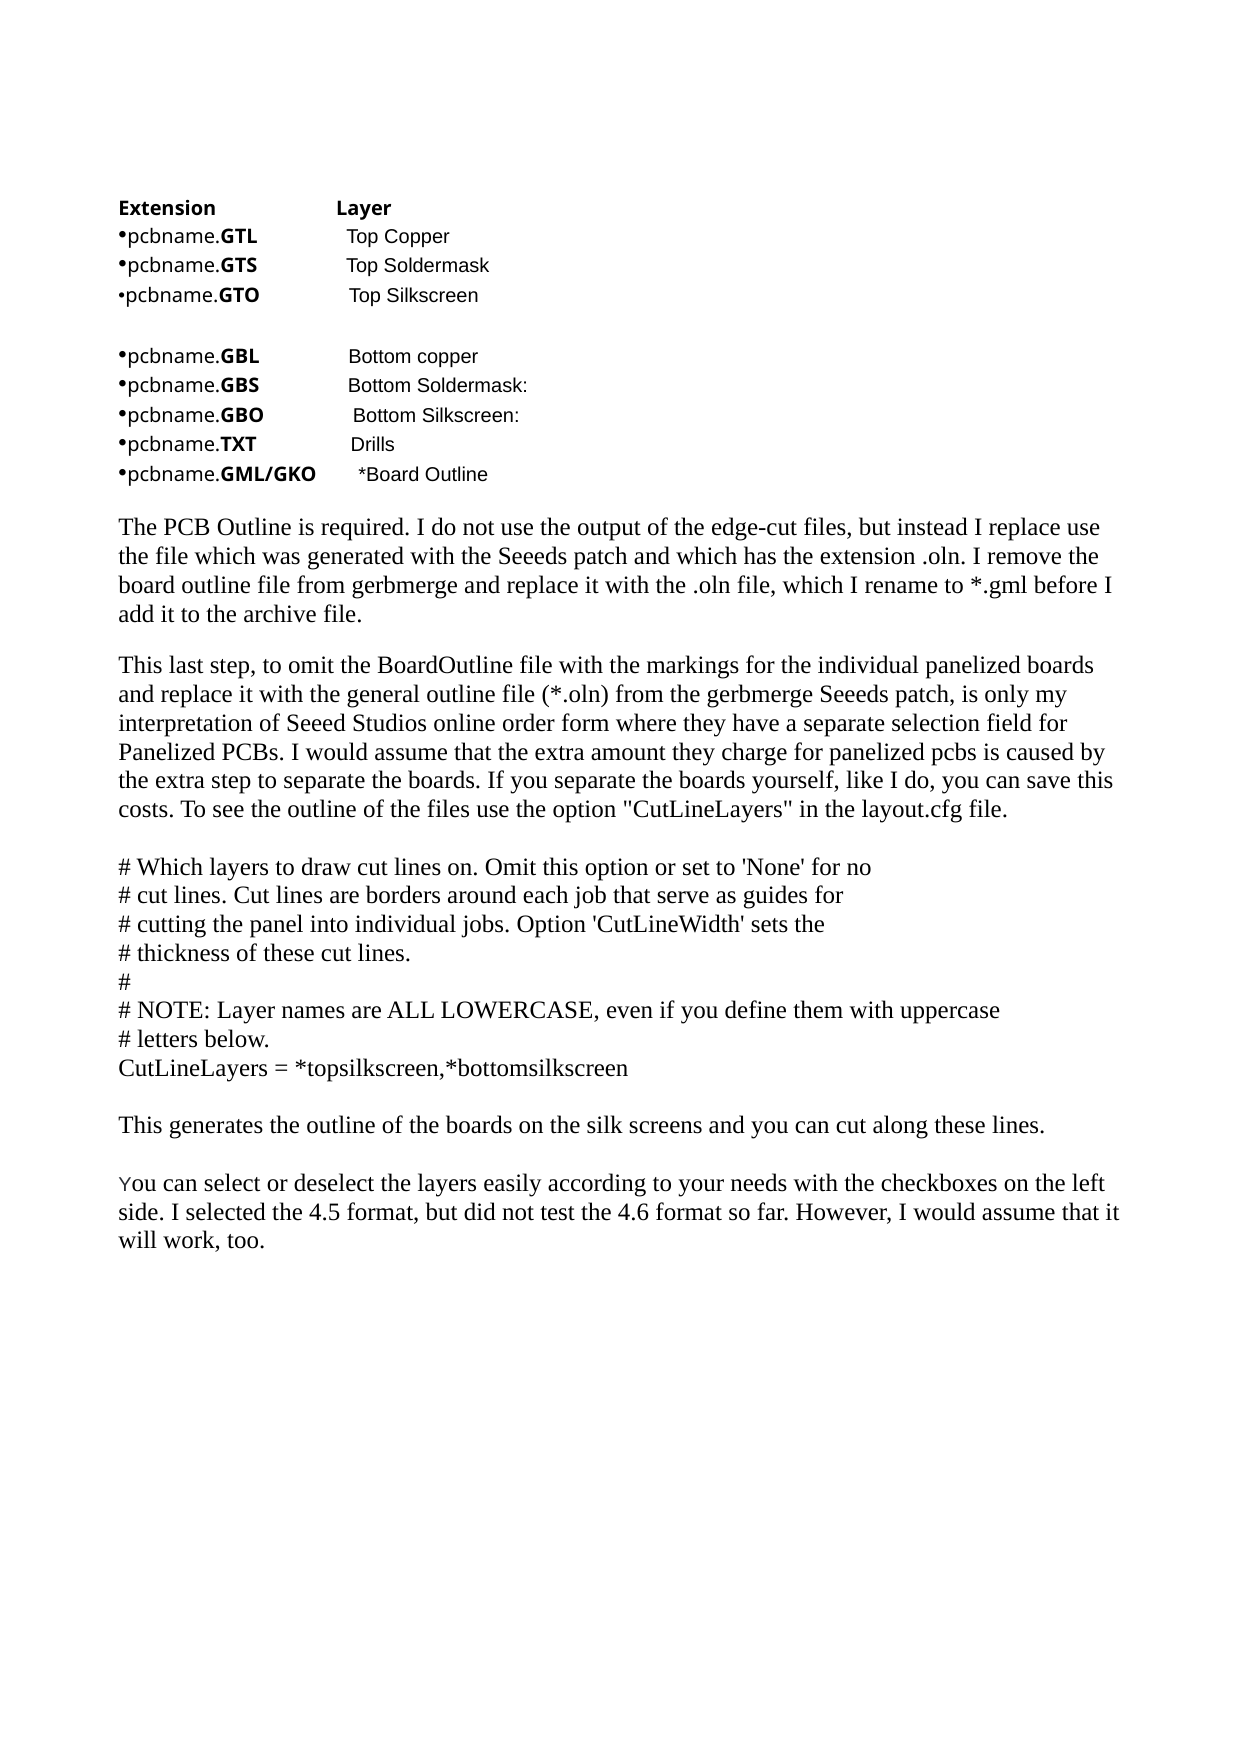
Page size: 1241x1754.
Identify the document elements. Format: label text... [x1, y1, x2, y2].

list pcbname.GTO Top Silkscreen [118, 281, 1122, 308]
text The PCB Outline is required. I do not use the output of the edge-cut files, but instead I replace use the file which was generated with the Seeeds patch and which has the extension .oln. I remove the board outline file from gerbmerge and replace it with the .oln file, which I rename to *.gml before I add it to the archive file. [118, 489, 1122, 627]
list pcbname.GTS Top Soldermask ﻿ [118, 251, 1122, 281]
text # [118, 967, 1122, 996]
list pcbname.TXT Drills﻿ [118, 431, 1122, 460]
list pcbname.GBO Bottom Silkscreen: ﻿ [118, 401, 1122, 431]
text # cut lines. Cut lines are borders around each job that serve as guides for [118, 881, 1122, 909]
text # letters below. [118, 1024, 1122, 1053]
text CutLineLayers = *topsilkscreen,*bottomsilkscreen [118, 1053, 1122, 1082]
list pcbname.GTL Top Copper﻿ [118, 222, 1122, 251]
list pcbname.GML/GKO *Board Outline﻿ [118, 460, 1122, 489]
text # NOTE: Layer names are ALL LOWERCASE, even if you define them with uppercase [118, 996, 1122, 1024]
list pcbname.GBS Bottom Soldermask: ﻿ [118, 372, 1122, 401]
text This last step, to omit the BoardOutline file with the markings for the individual panelized boards and replace it with the general outline file (*.oln) from the gerbmerge Seeeds patch, is only my interpretation of Seeed Studios online order form where they have a separate selection field for Panelized PCBs. I would assume that the extra amount they charge for panelized pcbs is caused by the extra step to separate the boards. If you separate the boards yourself, like I do, you can save this costs. To see the outline of the files use the option "CutLineLayers" in the layout.cfg file. [118, 651, 1122, 823]
text You can select or deselect the layers easily according to your needs with the checkboxes on the left side. I selected the 4.5 format, but did not test the 4.6 format so far. However, I would assume that it will work, too. [118, 1168, 1122, 1254]
text # cutting the panel into individual jobs. Option 'CutLineWidth' sets the [118, 909, 1122, 938]
text Extension Layer [118, 167, 1122, 222]
list pcbname.GBL Bottom copper﻿ [118, 342, 1122, 372]
text This generates the outline of the boards on the silk screens and you can cut along these lines. [118, 1111, 1122, 1139]
text # thickness of these cut lines. [118, 938, 1122, 967]
text # Which layers to draw cut lines on. Omit this option or set to 'None' for no [118, 852, 1122, 881]
